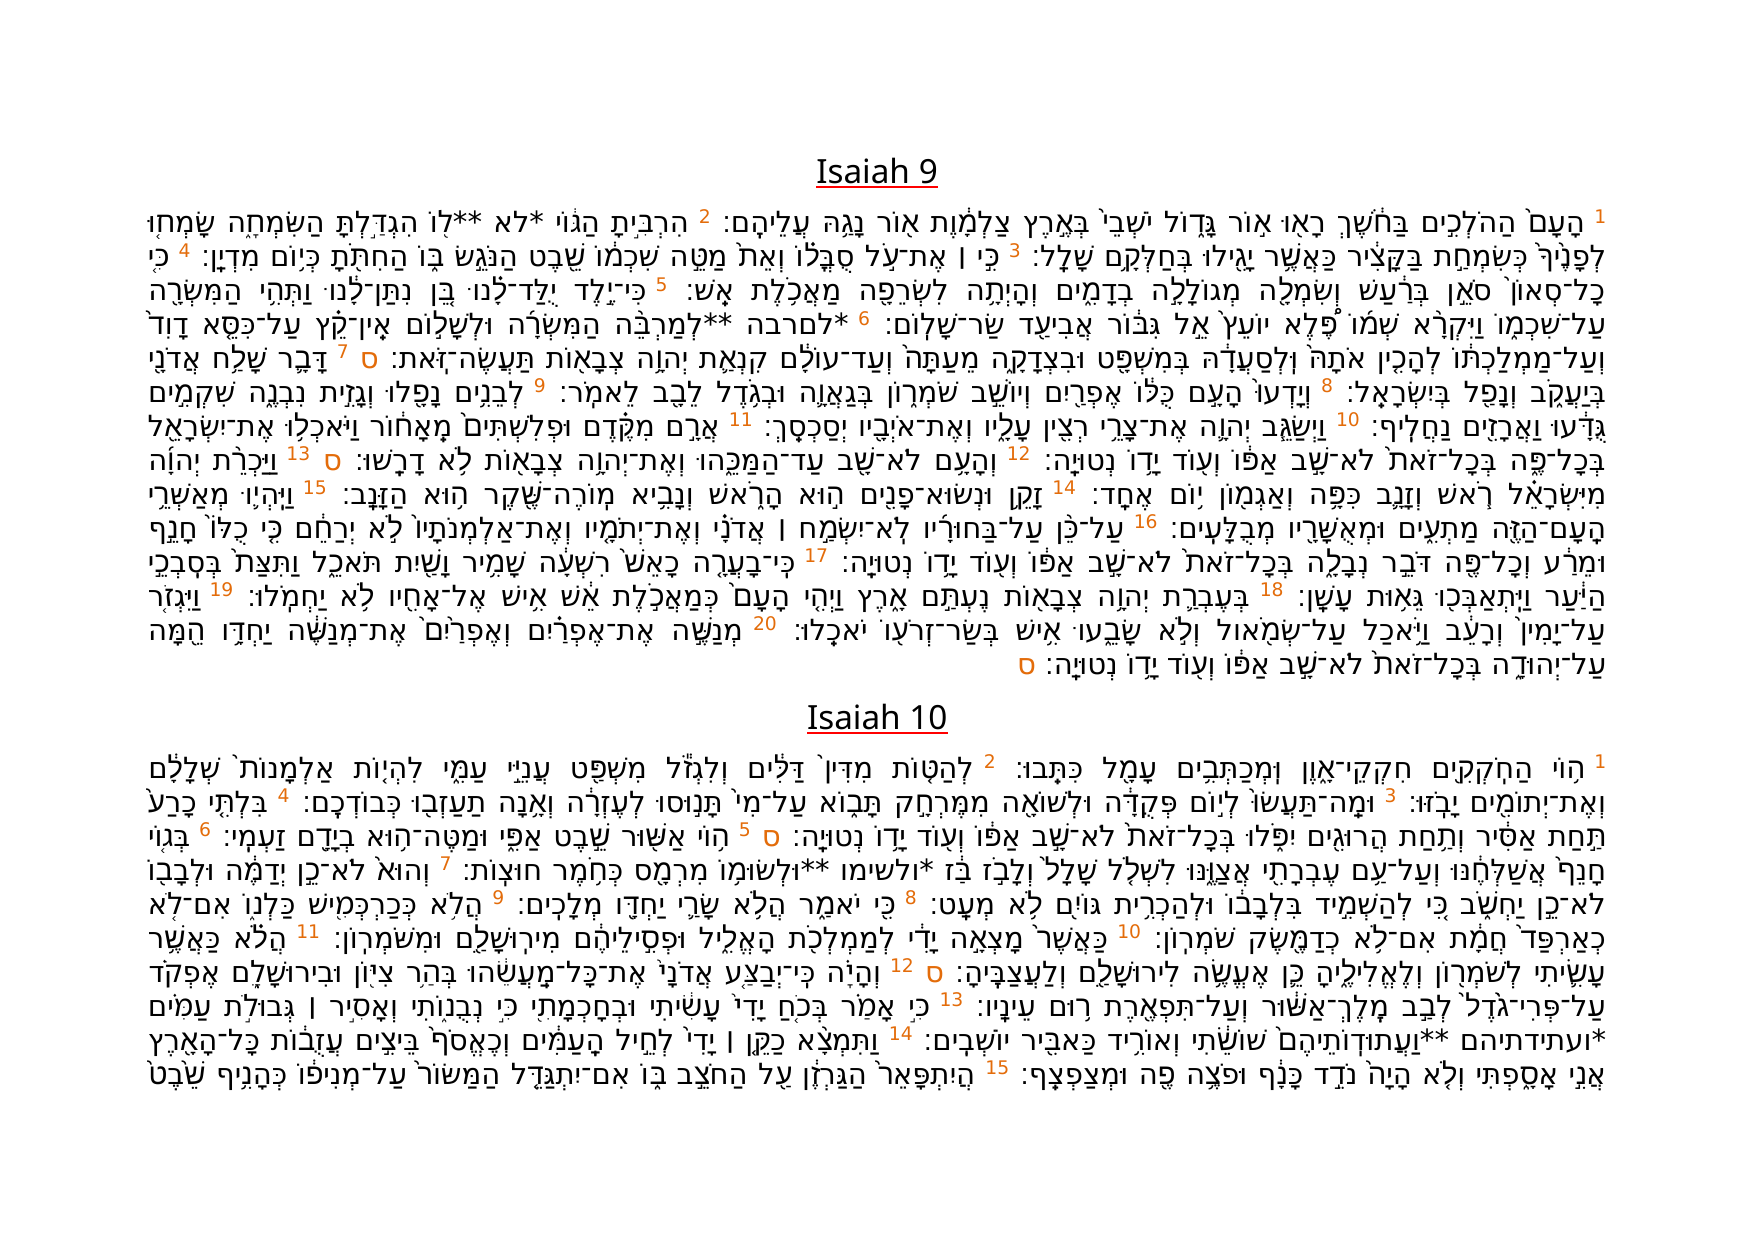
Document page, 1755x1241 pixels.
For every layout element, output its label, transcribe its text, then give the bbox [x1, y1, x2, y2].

text Isaiah 9 [148, 148, 1606, 193]
text 1 ה֥וֹי הַחֹֽקְקִ֖ים חִקְקֵי־אָ֑וֶן וּֽמְכַתְּבִ֥ים עָמָ֖ל כִּתֵּֽבוּ׃ 2 לְהַטּ֤וֹת מִדִּין֙ דַּלִּ֔ים וְלִגְזֹ֕ל מִשְׁפַּ֖ט עֲנִיֵּ֣י עַמִּ֑י לִהְי֤וֹת אַלְמָנוֹת֙ שְׁלָלָ֔ם וְאֶת־יְתוֹמִ֖ים יָבֹֽזּוּ׃ ‬‬‬3 וּמַֽה־תַּעֲשׂוּ֙ לְי֣וֹם פְּקֻדָּ֔ה וּלְשׁוֹאָ֖ה מִמֶּרְחָ֣ק תָּב֑וֹא עַל־מִי֙ תָּנ֣וּסוּ לְעֶזְרָ֔ה וְאָ֥נָה תַעַזְב֖וּ כְּבוֹדְכֶֽם׃ ‬‬‬4 בִּלְתִּ֤י כָרַע֙ תַּ֣חַת אַסִּ֔יר וְתַ֥חַת הֲרוּגִ֖ים יִפֹּ֑לוּ בְּכָל־זֹאת֙ לֹא־שָׁ֣ב אַפּ֔וֹ וְע֖וֹד יָד֥וֹ נְטוּיָֽה׃ ס ‬‬‬5 ה֥וֹי אַשּׁ֖וּר שֵׁ֣בֶט אַפִּ֑י וּמַטֶּה־ה֥וּא בְיָדָ֖ם זַעְמִֽי׃ ‬‬‬6 בְּג֤וֹי חָנֵף֙ אֲשַׁלְּחֶ֔נּוּ וְעַל־עַ֥ם עֶבְרָתִ֖י אֲצַוֶּ֑נּוּ לִשְׁלֹ֤ל שָׁלָל֙ וְלָבֹ֣ז בַּ֔ז *ולשימו **וּלְשׂוּמ֥וֹ מִרְמָ֖ס כְּחֹ֥מֶר חוּצֽוֹת׃ ‬‬‬7 וְהוּא֙ לֹא־כֵ֣ן יְדַמֶּ֔ה וּלְבָב֖וֹ לֹא־כֵ֣ן יַחְשֹׁ֑ב כִּ֚י לְהַשְׁמִ֣יד בִּלְבָב֔וֹ וּלְהַכְרִ֥ית גּוֹיִ֖ם לֹ֥א מְעָֽט׃ ‬‬‬8 כִּ֖י יֹאמַ֑ר הֲלֹ֥א שָׂרַ֛י יַחְדָּ֖ו מְלָכִֽים׃ ‬‬‬9 הֲלֹ֥א כְּכַרְכְּמִ֖ישׁ כַּלְנ֑וֹ אִם־לֹ֤א כְאַרְפַּד֙ חֲמָ֔ת אִם־לֹ֥א כְדַמֶּ֖שֶׂק שֹׁמְרֽוֹן׃ ‬‬‬10 כַּאֲשֶׁר֙ מָצְאָ֣ה יָדִ֔י לְמַמְלְכֹ֖ת הָאֱלִ֑יל וּפְסִ֣ילֵיהֶ֔ם מִירֽוּשָׁלַ֖͏ִם וּמִשֹּׁמְרֽוֹן׃ ‬‬‬11 הֲלֹ֗א כַּאֲשֶׁ֥ר עָשִׂ֛יתִי לְשֹׁמְר֖וֹן וְלֶאֱלִילֶ֑יהָ כֵּ֛ן אֶעֱשֶׂ֥ה לִירוּשָׁלַ֖͏ִם וְלַעֲצַבֶּֽיהָ׃ ס ‬‬‬12 וְהָיָ֗ה כִּֽי־יְבַצַּ֤ע אֲדֹנָי֙ אֶת־כָּל־מֽ͏ַעֲשֵׂ֔הוּ בְּהַ֥ר צִיּ֖וֹן וּבִירוּשָׁלָ֑͏ִם אֶפְקֹ֗ד עַל־פְּרִי־גֹ֙דֶל֙ לְבַ֣ב מֶֽלֶךְ־אַשּׁ֔וּר וְעַל־תִּפְאֶ֖רֶת ר֥וּם עֵינָֽיו׃ ‬‬‬13 כִּ֣י אָמַ֗ר בְּכֹ֤חַ יָדִי֙ עָשִׂ֔יתִי וּבְחָכְמָתִ֖י כִּ֣י נְבֻנ֑וֹתִי וְאָסִ֣יר ׀ גְּבוּלֹ֣ת עַמִּ֗ים *ועתידתיהם **וַעֲתוּדֽוֹתֵיהֶם֙ שׁוֹשֵׂ֔תִי וְאוֹרִ֥יד כַּאבִּ֖יר יוֹשְׁבִֽים׃ ‬‬‬14 וַתִּמְצָ֨א כַקֵּ֤ן ׀ יָדִי֙ לְחֵ֣יל הָֽעַמִּ֔ים וְכֶאֱסֹף֙ בֵּיצִ֣ים עֲזֻב֔וֹת כָּל־הָאָ֖רֶץ אֲנִ֣י אָסָ֑פְתִּי וְלֹ֤א הָיָה֙ נֹדֵ֣ד כָּנָ֔ף וּפֹצֶ֥ה פֶ֖ה וּמְצַפְצֵֽף׃ ‬‬‬15 הֲיִתְפָּאֵר֙ הַגַּרְזֶ֔ן עַ֖ל הַחֹצֵ֣ב בּ֑וֹ אִם־יִתְגַּדֵּ֤ל הַמַּשּׂוֹר֙ עַל־מְנִיפ֔וֹ כְּהָנִ֥יף שֵׁ֙בֶט֙ וְאֶת־מְרִימָ֔יו כְּהָרִ֥ים מַטֶּ֖ה לֹא־עֵֽץ׃ ‬‬‬16 לָ֠כֵן יְשַׁלַּ֨ח הָאָד֜וֹן יְהוָ֧ה צְבָא֛וֹת בְּמִשְׁמַנָּ֖יו רָז֑וֹן וְתַ֧חַת כְּבֹד֛וֹ יֵקַ֥ד יְקֹ֖ד כִּיק֥וֹד אֵֽשׁ׃ ‬‬‬17 וְהָיָ֤ה אֽוֹר־יִשְׂרָאֵל֙ לְאֵ֔שׁ וּקְדוֹשׁ֖וֹ לְלֶהָבָ֑ה וּבָעֲרָ֗ה וְאָֽכְלָ֛ה שִׁית֥וֹ וּשְׁמִיר֖וֹ בְּי֥וֹם אֶחָֽד׃ ‬‬‬18 וּכְב֤וֹד יַעְרוֹ֙ וְכַרְמִלּ֔וֹ מִנֶּ֥פֶשׁ וְעַד־בָּשָׂ֖ר יְכַלֶּ֑ה וְהָיָ֖ה כִּמְסֹ֥ס נֹסֵֽס׃ ‬‬‬19 וּשְׁאָ֥ר עֵ֛ץ יַעְר֖וֹ מִסְפָּ֣ר יִֽהְי֑וּ וְנַ֖עַר יִכְתְּבֵֽם׃ פ ‬‬‬‬‬‬‬‬‬‬‬‬‬‬‬‬‬‬‬‬‬ [148, 751, 1606, 1091]
text Isaiah 10 [148, 693, 1606, 739]
text 1 הָעָם֙ הַהֹלְכִ֣ים בַּחֹ֔שֶׁךְ רָא֖וּ א֣וֹר גָּד֑וֹל יֹשְׁבֵי֙ בְּאֶ֣רֶץ צַלְמָ֔וֶת א֖וֹר נָגַ֥הּ עֲלֵיהֶֽם׃ 2 הִרְבִּ֣יתָ הַגּ֔וֹי *לא **ל֖וֹ הִגְדַּ֣לְתָּ הַשִּׂמְחָ֑ה שָׂמְח֤וּ לְפָנֶ֙יךָ֙ כְּשִׂמְחַ֣ת בַּקָּצִ֔יר כַּאֲשֶׁ֥ר יָגִ֖ילוּ בְּחַלְּקָ֥ם שָׁלָֽל׃ ‬‬‬3 כִּ֣י ׀ אֶת־עֹ֣ל סֻבֳּל֗וֹ וְאֵת֙ מַטֵּ֣ה שִׁכְמ֔וֹ שֵׁ֖בֶט הַנֹּגֵ֣שׂ בּ֑וֹ הַחִתֹּ֖תָ כְּי֥וֹם מִדְיָֽן׃ ‬‬‬4 כִּ֤י כָל־סְאוֹן֙ סֹאֵ֣ן בְּרַ֔עַשׁ וְשִׂמְלָ֖ה מְגוֹלָלָ֣ה בְדָמִ֑ים וְהָיְתָ֥ה לִשְׂרֵפָ֖ה מַאֲכֹ֥לֶת אֵֽשׁ׃ ‬‬‬5 כִּי־יֶ֣לֶד יֻלַּד־לָ֗נוּ בֵּ֚ן נִתַּן־לָ֔נוּ וַתְּהִ֥י הַמִּשְׂרָ֖ה עַל־שִׁכְמ֑וֹ וַיִּקְרָ֨א שְׁמ֜וֹ פֶּ֠לֶא יוֹעֵץ֙ אֵ֣ל גִּבּ֔וֹר אֲבִיעַ֖ד שַׂר־שָׁלֽוֹם׃ ‬‬‬6 *לםרבה **לְמַרְבֵּ֨ה הַמִּשְׂרָ֜ה וּלְשָׁל֣וֹם אֵֽין־קֵ֗ץ עַל־כִּסֵּ֤א דָוִד֙ וְעַל־מַמְלַכְתּ֔וֹ לְהָכִ֤ין אֹתָהּ֙ וּֽלְסַעֲדָ֔הּ בְּמִשְׁפָּ֖ט וּבִצְדָקָ֑ה מֵעַתָּה֙ וְעַד־עוֹלָ֔ם קִנְאַ֛ת יְהוָ֥ה צְבָא֖וֹת תַּעֲשֶׂה־זֹּֽאת׃ ס ‬‬‬‬7 דָּבָ֛ר שָׁלַ֥ח אֲדֹנָ֖י בְּיַעֲקֹ֑ב וְנָפַ֖ל בְּיִשְׂרָאֵֽל׃ ‬‬‬8 וְיָדְעוּ֙ הָעָ֣ם כֻּלּ֔וֹ אֶפְרַ֖יִם וְיוֹשֵׁ֣ב שֹׁמְר֑וֹן בְּגַאֲוָ֛ה וּבְגֹ֥דֶל לֵבָ֖ב לֵאמֹֽר׃ ‬‬‬9 לְבֵנִ֥ים נָפָ֖לוּ וְגָזִ֣ית נִבְנֶ֑ה שִׁקְמִ֣ים גֻּדָּ֔עוּ וַאֲרָזִ֖ים נַחֲלִֽיף׃ ‬‬‬10 וַיְשַׂגֵּ֧ב יְהוָ֛ה אֶת־צָרֵ֥י רְצִ֖ין עָלָ֑יו וְאֶת־אֹיְבָ֖יו יְסַכְסֵֽךְ׃ ‬‬‬11 אֲרָ֣ם מִקֶּ֗דֶם וּפְלִשְׁתִּים֙ מֵֽאָח֔וֹר וַיֹּאכְל֥וּ אֶת־יִשְׂרָאֵ֖ל בְּכָל־פֶּ֑ה בְּכָל־זֹאת֙ לֹא־שָׁ֣ב אַפּ֔וֹ וְע֖וֹד יָד֥וֹ נְטוּיָֽה׃ ‬‬‬12 וְהָעָ֥ם לֹא־שָׁ֖ב עַד־הַמַּכֵּ֑הוּ וְאֶת־יְהוָ֥ה צְבָא֖וֹת לֹ֥א דָרָֽשׁוּ׃ ס ‬‬‬13 וַיַּכְרֵ֨ת יְהוָ֜ה מִיִּשְׂרָאֵ֗ל רֹ֧אשׁ וְזָנָ֛ב כִּפָּ֥ה וְאַגְמ֖וֹן י֥וֹם אֶחָֽד׃ ‬‬‬14 זָקֵ֥ן וּנְשׂוּא־פָנִ֖ים ה֣וּא הָרֹ֑אשׁ וְנָבִ֥יא מֽוֹרֶה־שֶּׁ֖קֶר ה֥וּא הַזָּנָֽב׃ ‬‬‬15 וַיִּֽהְי֛וּ מְאַשְּׁרֵ֥י הָֽעָם־הַזֶּ֖ה מַתְעִ֑ים וּמְאֻשָּׁרָ֖יו מְבֻלָּעִֽים׃ ‬‬‬16 עַל־כֵּ֨ן עַל־בַּחוּרָ֜יו לֹֽא־יִשְׂמַ֣ח ׀ אֲדֹנָ֗י וְאֶת־יְתֹמָ֤יו וְאֶת־אַלְמְנֹתָיו֙ לֹ֣א יְרַחֵ֔ם כִּ֤י כֻלּוֹ֙ חָנֵ֣ף וּמֵרַ֔ע וְכָל־פֶּ֖ה דֹּבֵ֣ר נְבָלָ֑ה בְּכָל־זֹאת֙ לֹא־שָׁ֣ב אַפּ֔וֹ וְע֖וֹד יָד֥וֹ נְטוּיָֽה׃ ‬‬‬17 כִּֽי־בָעֲרָ֤ה כָאֵשׁ֙ רִשְׁעָ֔ה שָׁמִ֥יר וָשַׁ֖יִת תֹּאכֵ֑ל וַתִּצַּת֙ בְּסִֽבְכֵ֣י הַיַּ֔עַר וַיִּֽתְאַבְּכ֖וּ גֵּא֥וּת עָשָֽׁן׃ ‬‬‬18 בְּעֶבְרַ֛ת יְהוָ֥ה צְבָא֖וֹת נֶעְתַּ֣ם אָ֑רֶץ וַיְהִ֤י הָעָם֙ כְּמַאֲכֹ֣לֶת אֵ֔שׁ אִ֥ישׁ אֶל־אָחִ֖יו לֹ֥א יַחְמֹֽלוּ׃ ‬‬‬19 וַיִּגְזֹ֤ר עַל־יָמִין֙ וְרָעֵ֔ב וַיֹּ֥אכַל עַל־שְׂמֹ֖אול וְלֹ֣א שָׂבֵ֑עוּ אִ֥ישׁ בְּשַׂר־זְרֹע֖וֹ יֹאכֵֽלוּ׃ ‬‬‬20 מְנַשֶּׁ֣ה אֶת־אֶפְרַ֗יִם וְאֶפְרַ֙יִם֙ אֶת־מְנַשֶּׁ֔ה יַחְדָּ֥ו הֵ֖מָּה עַל־יְהוּדָ֑ה בְּכָל־זֹאת֙ לֹא־שָׁ֣ב אַפּ֔וֹ וְע֖וֹד יָד֥וֹ נְטוּיָֽה׃ ס ‬‬‬‬‬‬‬‬‬‬‬‬‬‬‬‬‬‬‬‬‬‬ [148, 206, 1606, 681]
